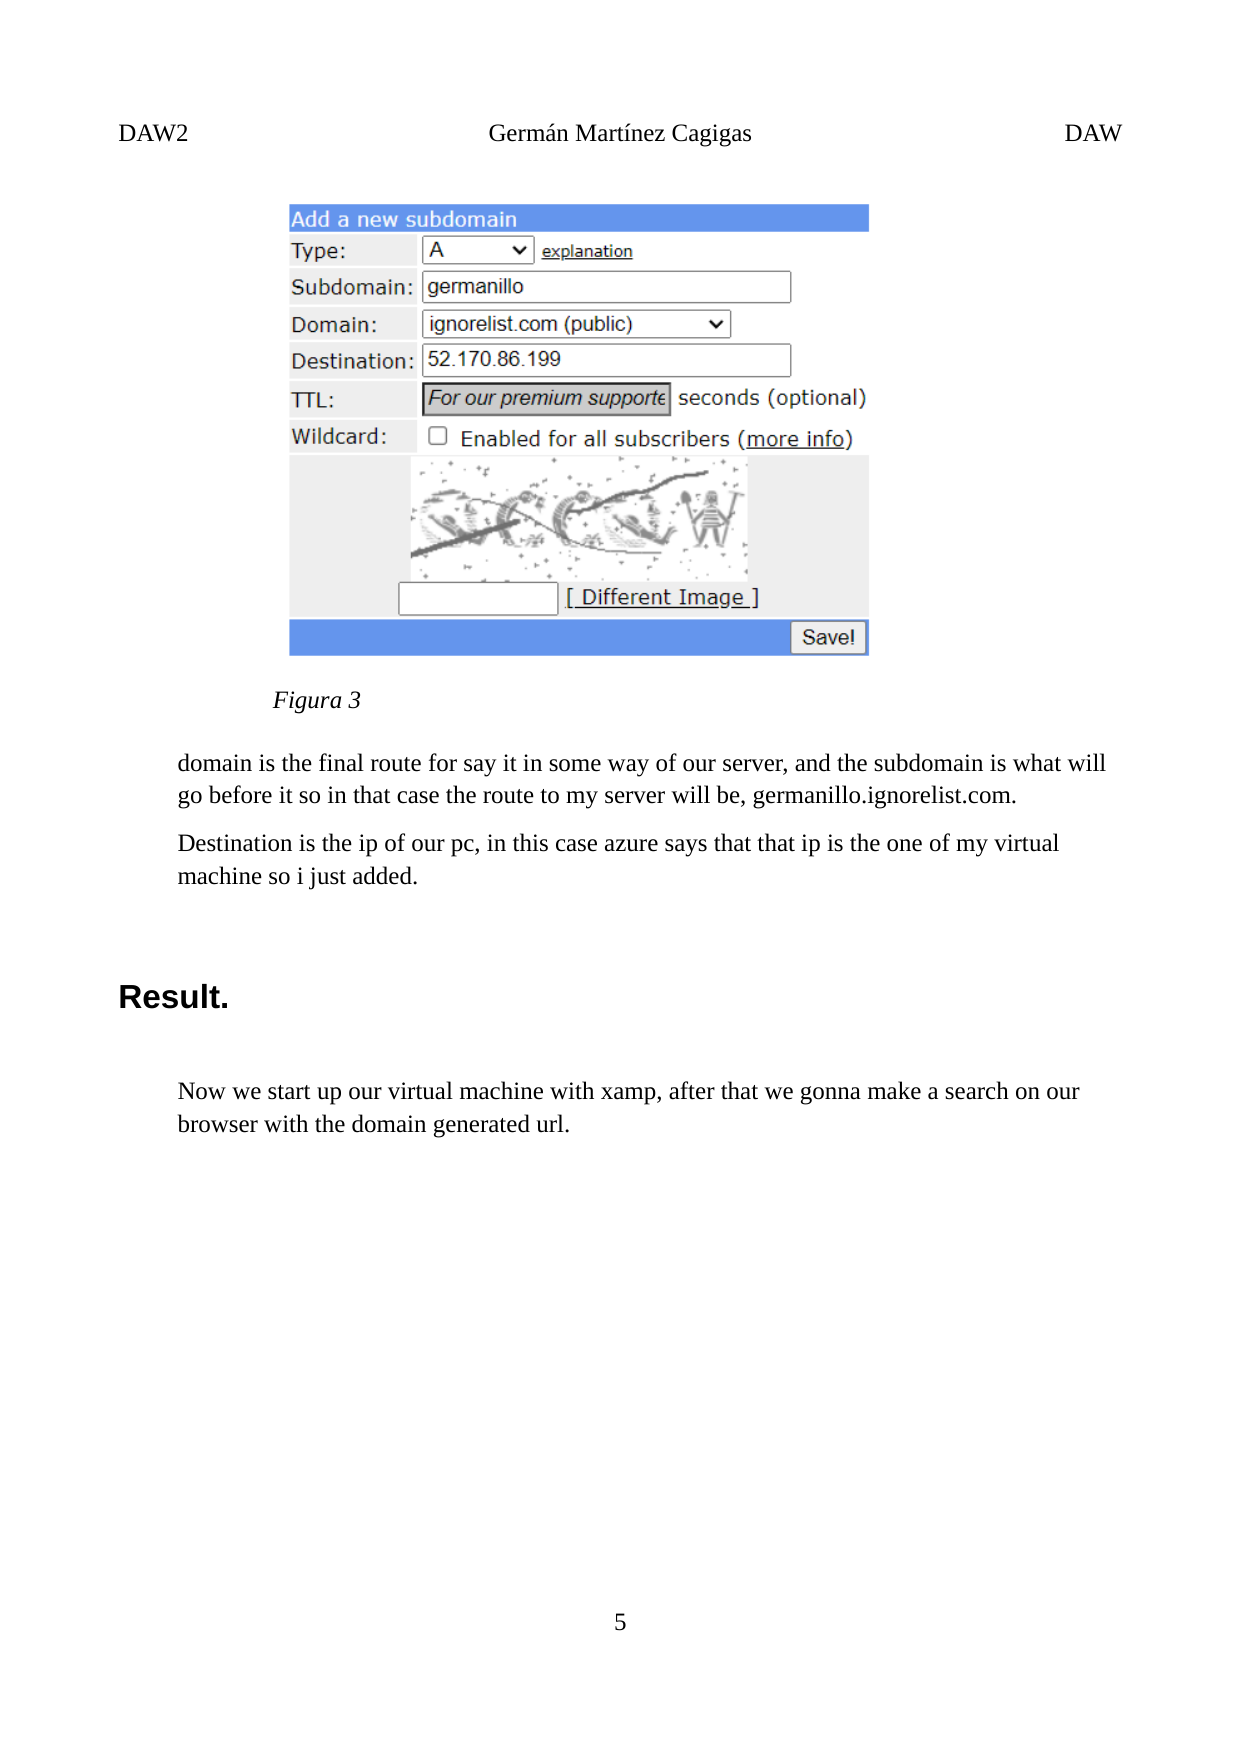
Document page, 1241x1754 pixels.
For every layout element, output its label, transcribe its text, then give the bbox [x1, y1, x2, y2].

text Now we start up our virtual machine with xamp, after that we gonna make a search on our browser with the domain generated url. [177, 1076, 1122, 1138]
text domain is the final route for say it in some way of our server, and the subdomain is what will go before it so in that case the route to my server will be, germanillo.ignorelist.com. [177, 748, 1122, 809]
subtitle Result. [118, 977, 1122, 1016]
text Destination is the ip of our pc, in this case azure says that that ip is the one of my virtual machine so i just added. [177, 828, 1122, 890]
text Figura 3 [273, 686, 968, 714]
picture [272, 188, 968, 686]
